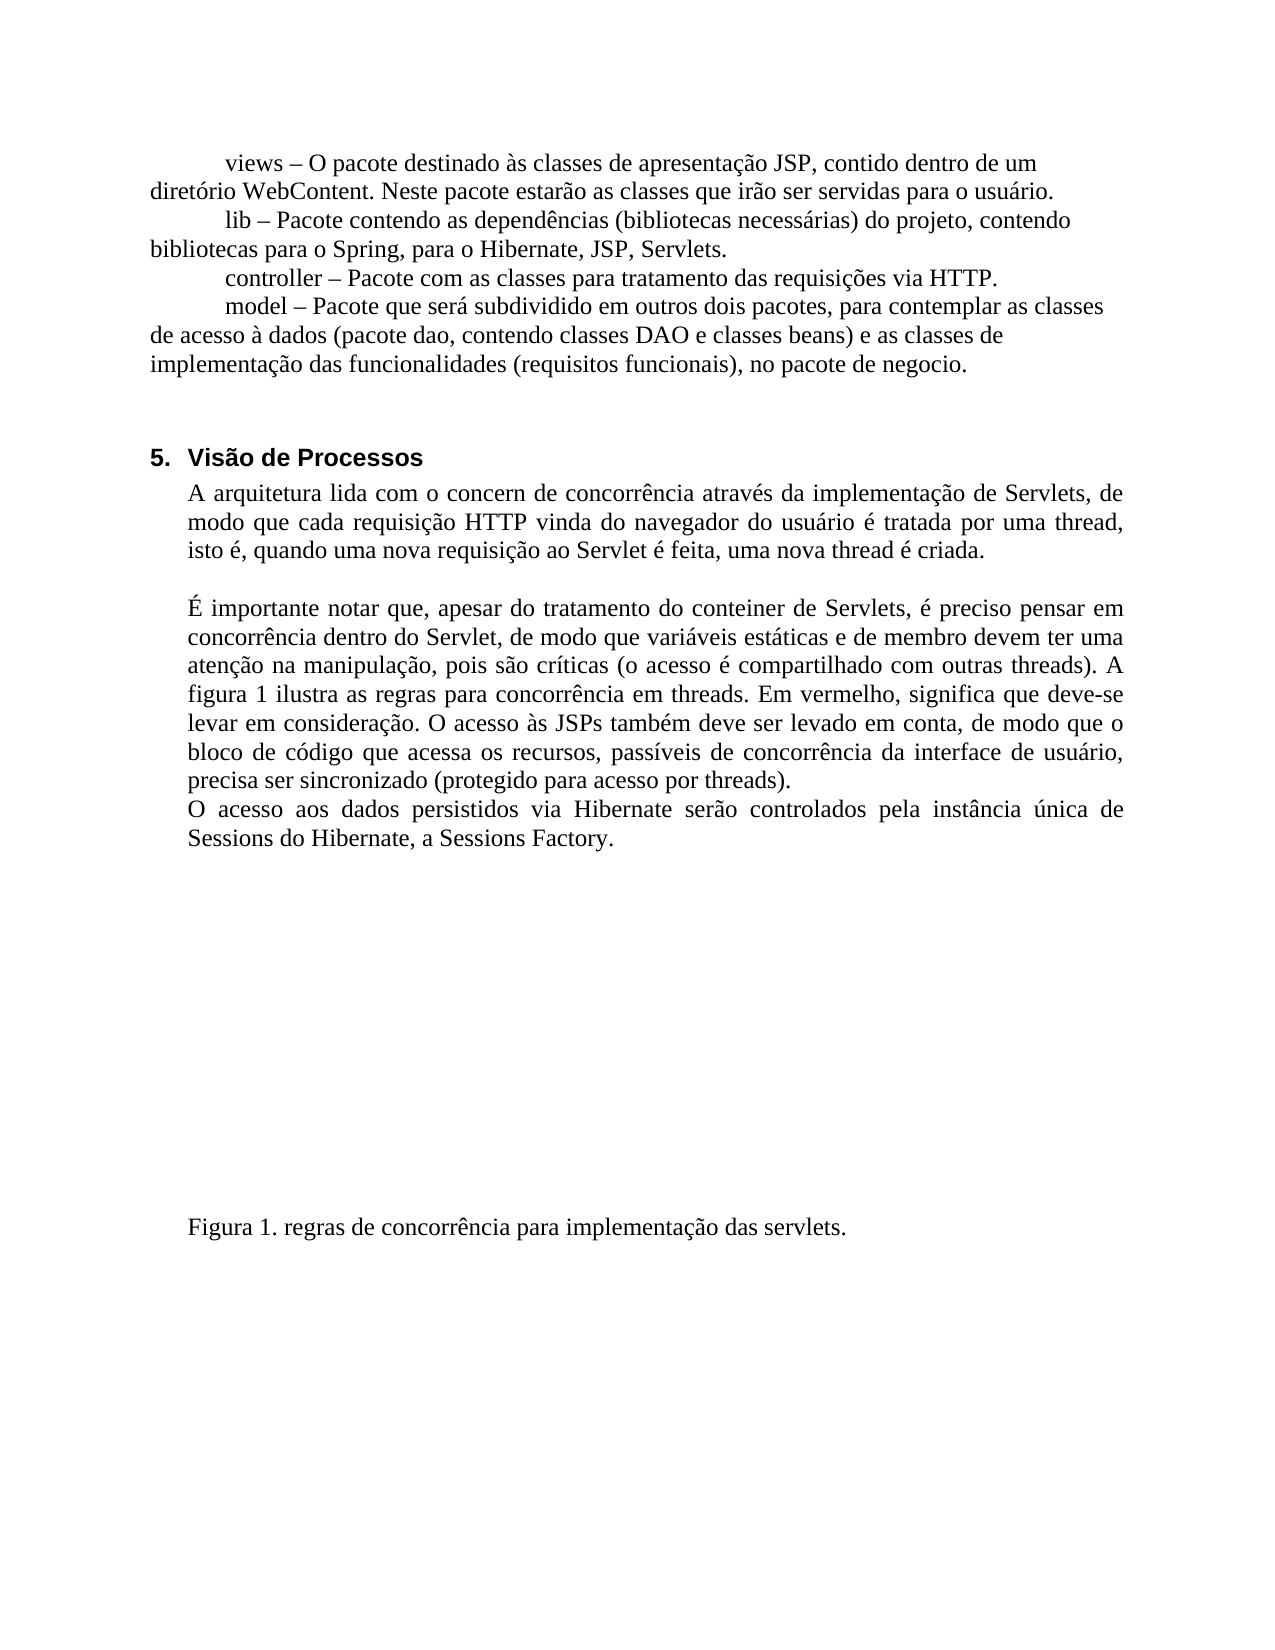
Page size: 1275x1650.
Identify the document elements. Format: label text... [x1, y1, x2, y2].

text O acesso aos dados persistidos via Hibernate serão controlados pela instância única de Sessions do Hibernate, a Sessions Factory. [187, 794, 1125, 852]
text Figura 1. regras de concorrência para implementação das servlets. [187, 1212, 1125, 1240]
subtitle Visão de Processos [150, 443, 1125, 472]
text views – O pacote destinado às classes de apresentação JSP, contido dentro de um diretório WebContent. Neste pacote estarão as classes que irão ser servidas para o usuário. [150, 148, 1125, 205]
text A arquitetura lida com o concern de concorrência através da implementação de Servlets, de modo que cada requisição HTTP vinda do navegador do usuário é tratada por uma thread, isto é, quando uma nova requisição ao Servlet é feita, uma nova thread é criada. [187, 478, 1125, 564]
text lib – Pacote contendo as dependências (bibliotecas necessárias) do projeto, contendo bibliotecas para o Spring, para o Hibernate, JSP, Servlets. [150, 205, 1125, 263]
text model – Pacote que será subdividido em outros dois pacotes, para contemplar as classes de acesso à dados (pacote dao, contendo classes DAO e classes beans) e as classes de implementação das funcionalidades (requisitos funcionais), no pacote de negocio. [150, 291, 1125, 378]
text controller – Pacote com as classes para tratamento das requisições via HTTP. [150, 263, 1125, 291]
text É importante notar que, apesar do tratamento do conteiner de Servlets, é preciso pensar em concorrência dentro do Servlet, de modo que variáveis estáticas e de membro devem ter uma atenção na manipulação, pois são críticas (o acesso é compartilhado com outras threads). A figura 1 ilustra as regras para concorrência em threads. Em vermelho, significa que deve-se levar em consideração. O acesso às JSPs também deve ser levado em conta, de modo que o bloco de código que acessa os recursos, passíveis de concorrência da interface de usuário, precisa ser sincronizado (protegido para acesso por threads). [187, 593, 1125, 794]
